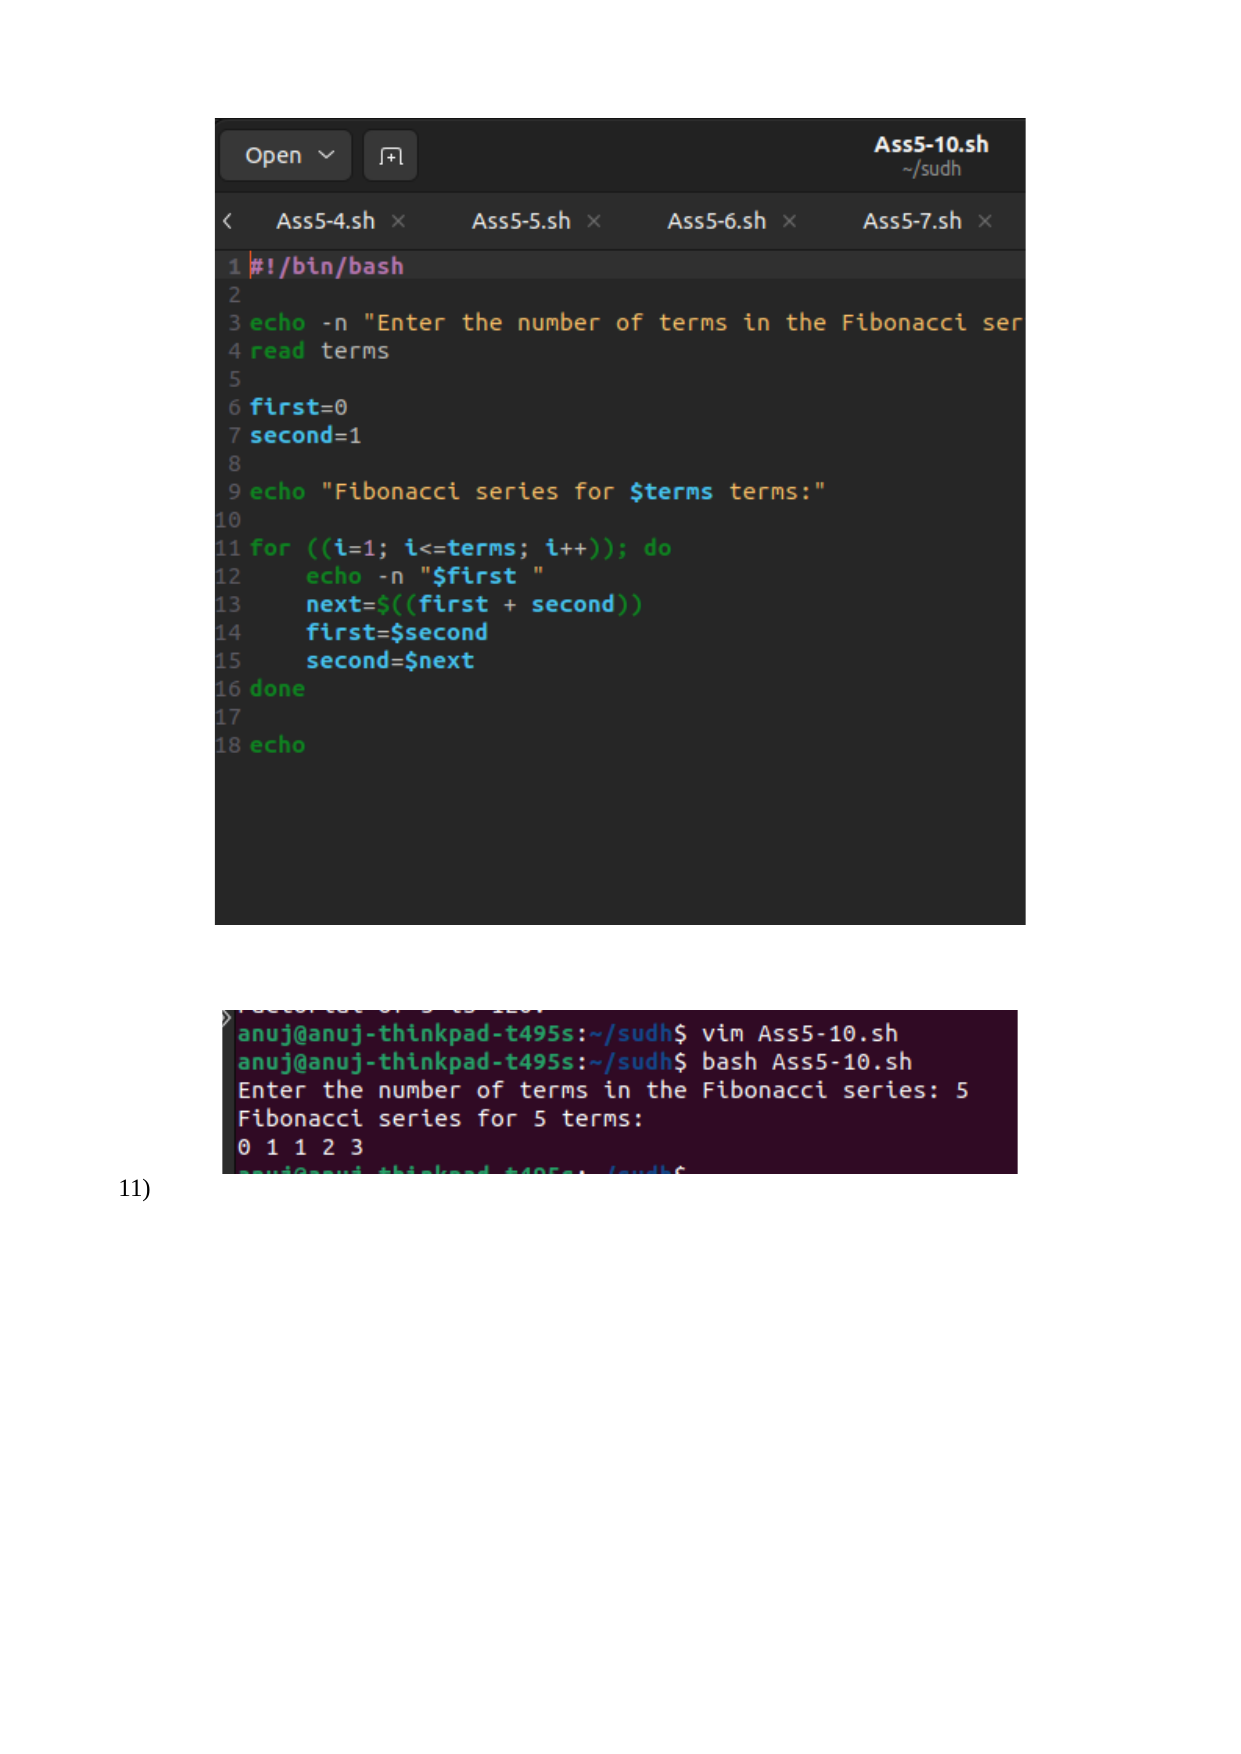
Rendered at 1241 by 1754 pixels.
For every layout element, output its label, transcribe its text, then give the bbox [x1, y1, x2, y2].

picture [214, 118, 1026, 925]
picture [222, 1010, 1018, 1174]
text 11) [118, 1011, 1122, 1202]
